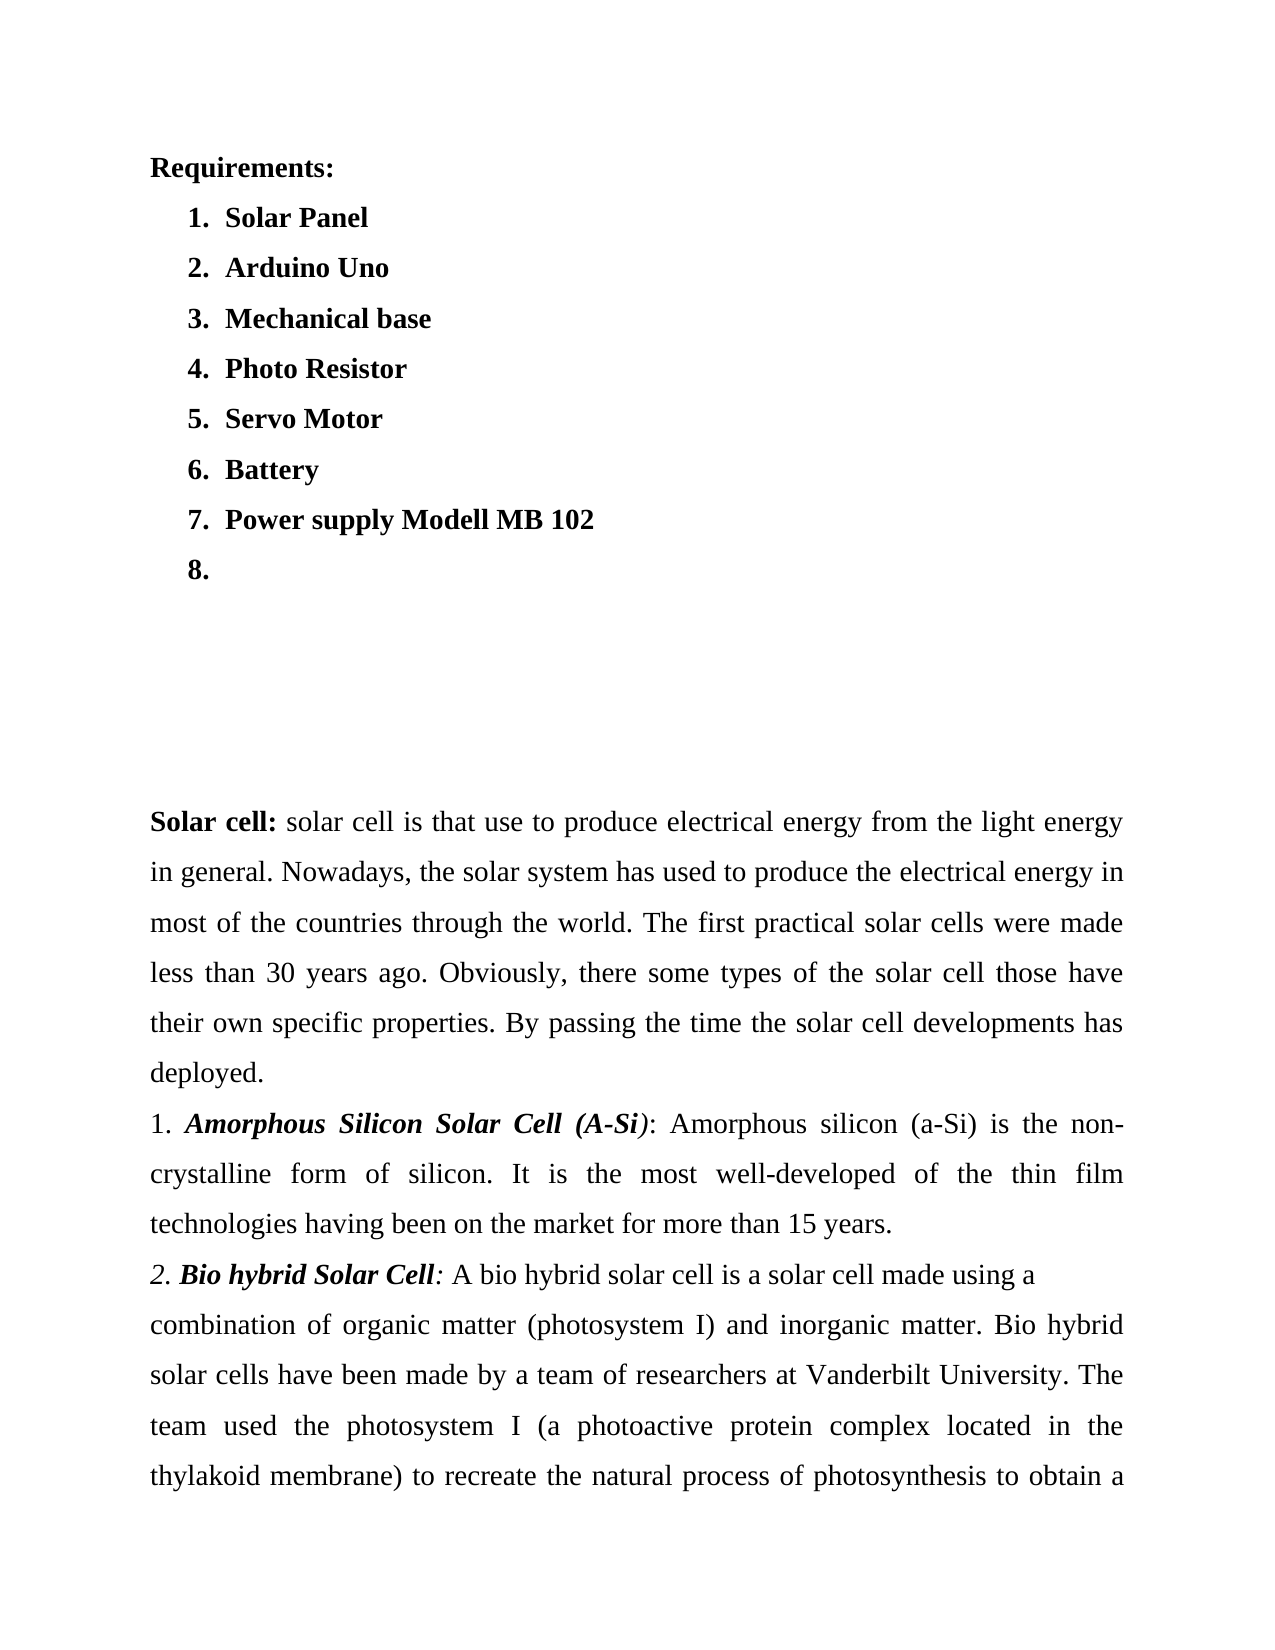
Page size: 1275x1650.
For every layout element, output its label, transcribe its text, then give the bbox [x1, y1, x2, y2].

text 2. Bio hybrid Solar Cell: A bio hybrid solar cell is a solar cell made using a [150, 1257, 1125, 1290]
text Solar cell: solar cell is that use to produce electrical energy from the light energy in general. Nowadays, the solar system has used to produce the electrical energy in most of the countries through the world. The first practical solar cells were made less than 30 years ago. Obviously, there some types of the solar cell those have their own specific properties. By passing the time the solar cell developments has deployed. [150, 804, 1125, 1089]
list Solar Panel [187, 200, 1125, 234]
list Mechanical base [187, 301, 1125, 334]
text 1. Amorphous Silicon Solar Cell (A-Si): Amorphous silicon (a-Si) is the non-crystalline form of silicon. It is the most well-developed of the thin film technologies having been on the market for more than 15 years. [150, 1106, 1125, 1240]
list Servo Motor [187, 402, 1125, 435]
list Photo Resistor [187, 351, 1125, 385]
list Arduino Uno [187, 251, 1125, 284]
text combination of organic matter (photosystem I) and inorganic matter. Bio hybrid solar cells have been made by a team of researchers at Vanderbilt University. The team used the photosystem I (a photoactive protein complex located in the thylakoid membrane) to recreate the natural process of photosynthesis to obtain a [150, 1307, 1125, 1492]
list Power supply Modell MB 102 [187, 502, 1125, 536]
text Requirements: [150, 150, 1125, 183]
list Battery [187, 452, 1125, 485]
